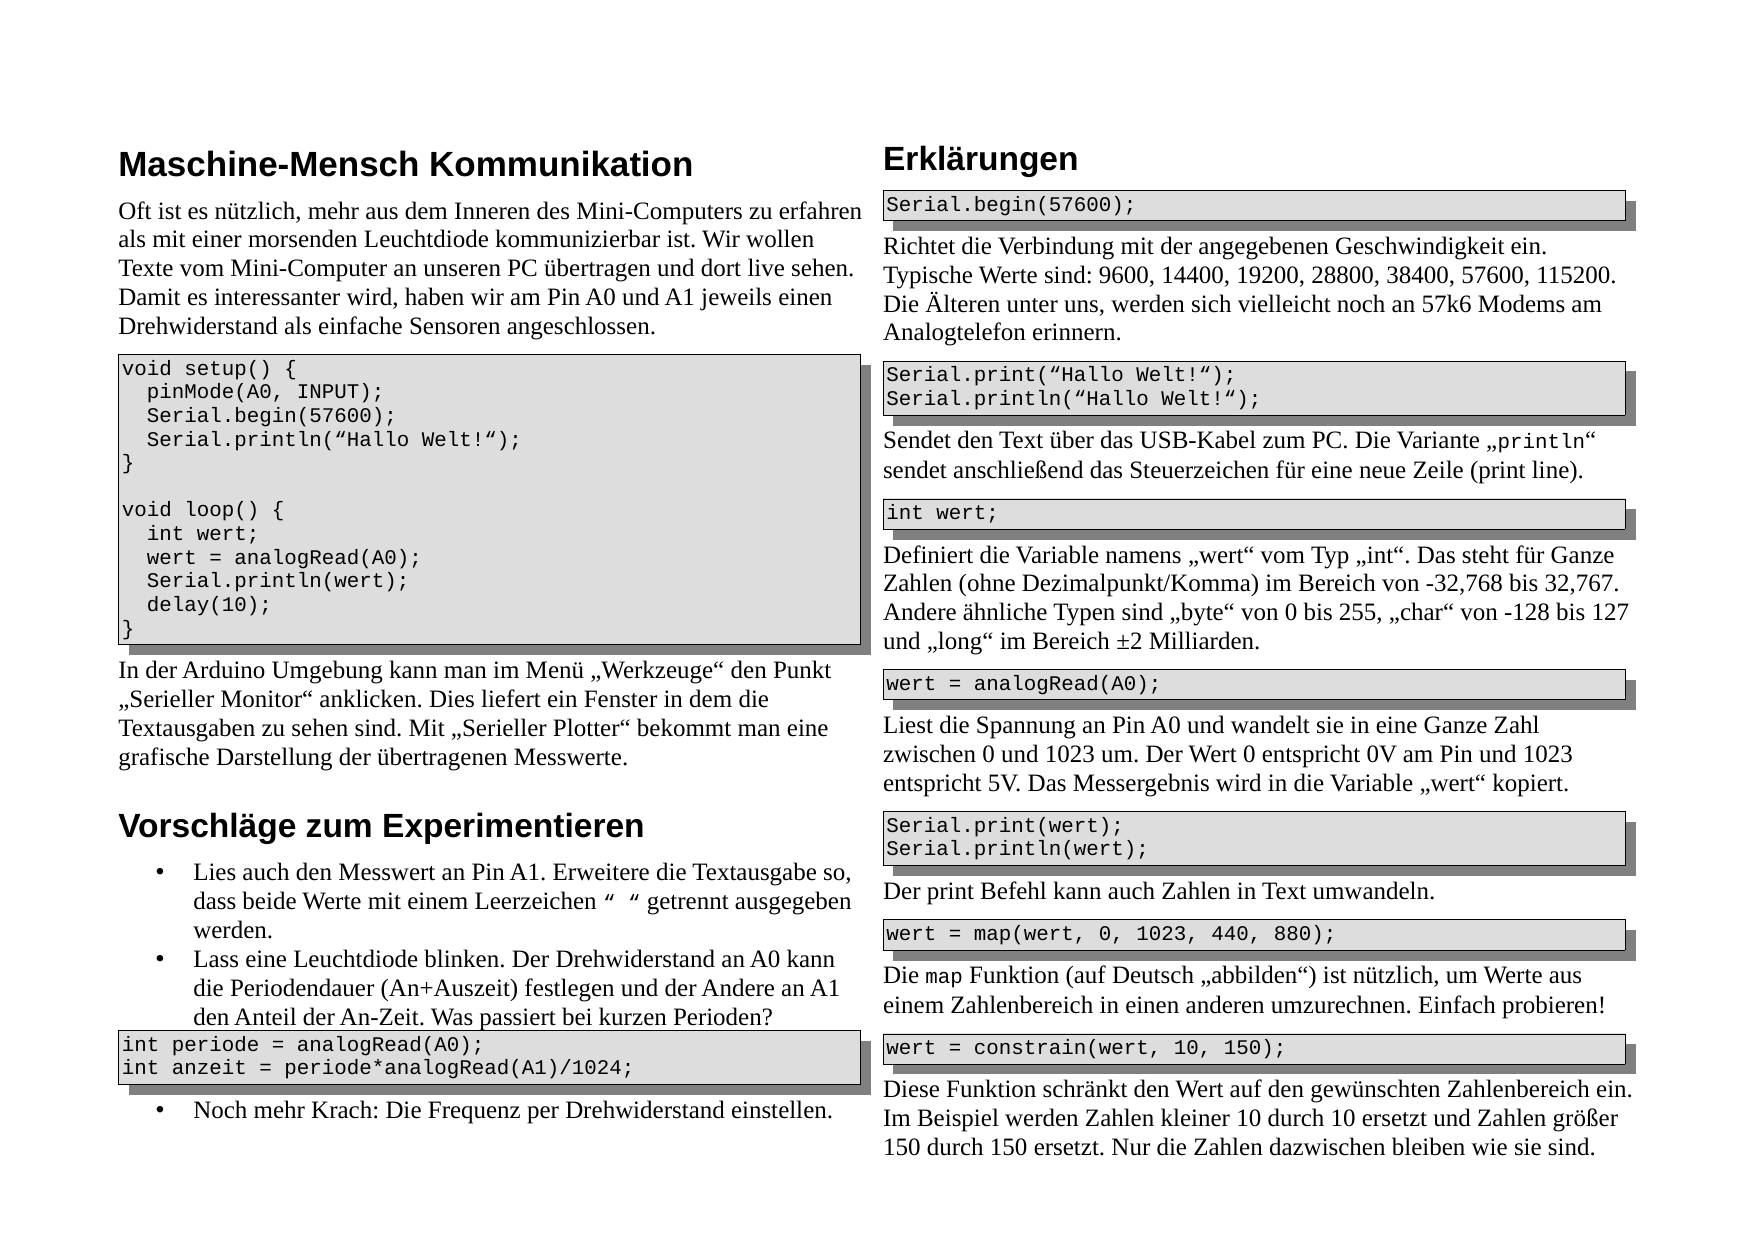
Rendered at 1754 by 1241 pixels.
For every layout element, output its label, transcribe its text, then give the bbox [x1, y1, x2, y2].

subtitle Erklärungen [883, 139, 1636, 178]
text int wert; [119, 520, 860, 543]
text Sendet den Text über das USB-Kabel zum PC. Die Variante „println“ sendet anschließend das Steuerzeichen für eine neue Zeile (print line). [883, 426, 1636, 484]
text Diese Funktion schränkt den Wert auf den gewünschten Zahlenbereich ein. Im Beispiel werden Zahlen kleiner 10 durch 10 ersetzt und Zahlen größer 150 durch 150 ersetzt. Nur die Zahlen dazwischen bleiben wie sie sind. [883, 1074, 1636, 1161]
text int wert; [884, 500, 1625, 529]
text Serial.begin(57600); [884, 191, 1625, 220]
subtitle Maschine-Mensch Kommunikation [118, 143, 871, 183]
list Lies auch den Messwert an Pin A1. Erweitere die Textausgabe so, dass beide Werte mit einem Leerzeichen “ “ getrennt ausgegeben werden. [156, 857, 871, 944]
text void setup() { [119, 355, 860, 378]
text void loop() { [119, 496, 860, 520]
text wert = map(wert, 0, 1023, 440, 880); [884, 920, 1625, 950]
text wert = constrain(wert, 10, 150); [884, 1035, 1625, 1064]
text Oft ist es nützlich, mehr aus dem Inneren des Mini-Computers zu erfahren als mit einer morsenden Leuchtdiode kommunizierbar ist. Wir wollen Texte vom Mini-Computer an unseren PC übertragen und dort live sehen. Damit es interessanter wird, haben wir am Pin A0 und A1 jeweils einen Drehwiderstand als einfache Sensoren angeschlossen. [118, 196, 871, 339]
text int anzeit = periode*analogRead(A1)/1024; [119, 1054, 860, 1084]
text Richtet die Verbindung mit der angegebenen Geschwindigkeit ein. Typische Werte sind: 9600, 14400, 19200, 28800, 38400, 57600, 115200. Die Älteren unter uns, werden sich vielleicht noch an 57k6 Modems am Analogtelefon erinnern. [883, 231, 1636, 346]
text int periode = analogRead(A0); [119, 1031, 860, 1054]
text Serial.println(wert); [884, 835, 1625, 865]
text Liest die Spannung an Pin A0 und wandelt sie in eine Ganze Zahl zwischen 0 und 1023 um. Der Wert 0 entspricht 0V am Pin und 1023 entspricht 5V. Das Messergebnis wird in die Variable „wert“ kopiert. [883, 710, 1636, 797]
text Serial.print(“Hallo Welt!“); [884, 362, 1625, 384]
text Definiert die Variable namens „wert“ vom Typ „int“. Das steht für Ganze Zahlen (ohne Dezimalpunkt/Komma) im Bereich von -32,768 bis 32,767. Andere ähnliche Typen sind „byte“ von 0 bis 255, „char“ von -128 bis 127 und „long“ im Bereich ±2 Milliarden. [883, 540, 1636, 655]
text pinMode(A0, INPUT); [119, 378, 860, 401]
text Serial.println(“Hallo Welt!“); [884, 384, 1625, 415]
text Die map Funktion (auf Deutsch „abbilden“) ist nützlich, um Werte aus einem Zahlenbereich in einen anderen umzurechnen. Einfach probieren! [883, 961, 1636, 1019]
list Lass eine Leuchtdiode blinken. Der Drehwiderstand an A0 kann die Periodendauer (An+Auszeit) festlegen und der Andere an A1 den Anteil der An-Zeit. Was passiert bei kurzen Perioden? [156, 944, 871, 1030]
text Serial.print(wert); [884, 812, 1625, 835]
text Serial.begin(57600); [119, 401, 860, 425]
text wert = analogRead(A0); [119, 543, 860, 567]
list Noch mehr Krach: Die Frequenz per Drehwiderstand einstellen. [156, 1095, 871, 1124]
text Der print Befehl kann auch Zahlen in Text umwandeln. [883, 876, 1636, 905]
text delay(10); [119, 591, 860, 614]
text In der Arduino Umgebung kann man im Menü „Werkzeuge“ den Punkt „Serieller Monitor“ anklicken. Dies liefert ein Fenster in dem die Textausgaben zu sehen sind. Mit „Serieller Plotter“ bekommt man eine grafische Darstellung der übertragenen Messwerte. [118, 655, 871, 770]
text } [119, 614, 860, 644]
subtitle Vorschläge zum Experimentieren [118, 806, 871, 844]
text Serial.println(“Hallo Welt!“); [119, 425, 860, 449]
text Serial.println(wert); [119, 567, 860, 591]
text wert = analogRead(A0); [884, 670, 1625, 699]
text } [119, 449, 860, 472]
